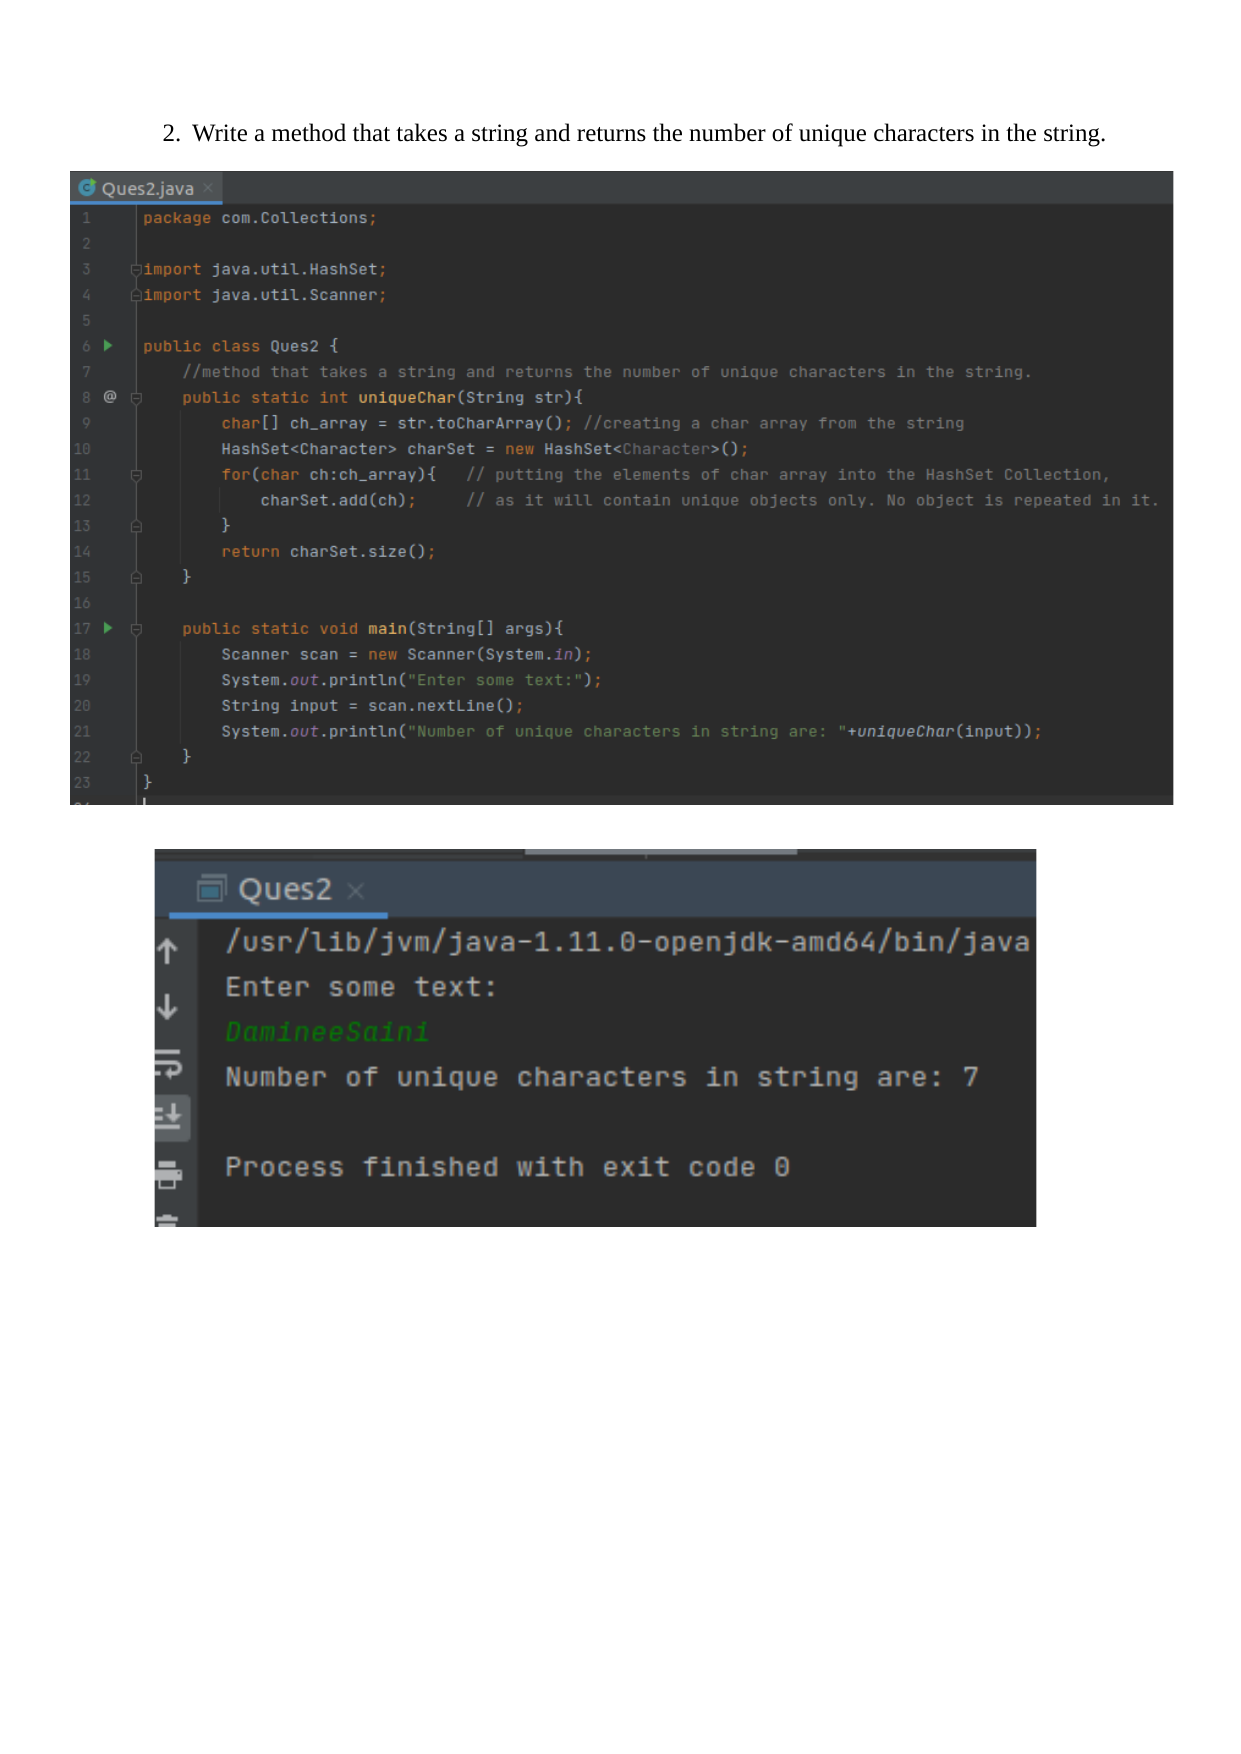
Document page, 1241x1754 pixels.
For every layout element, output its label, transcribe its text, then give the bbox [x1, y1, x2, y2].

picture [154, 849, 360, 1227]
picture [70, 171, 1174, 805]
list Write a method that takes a string and returns the number of unique characters in the string. [162, 118, 1122, 147]
